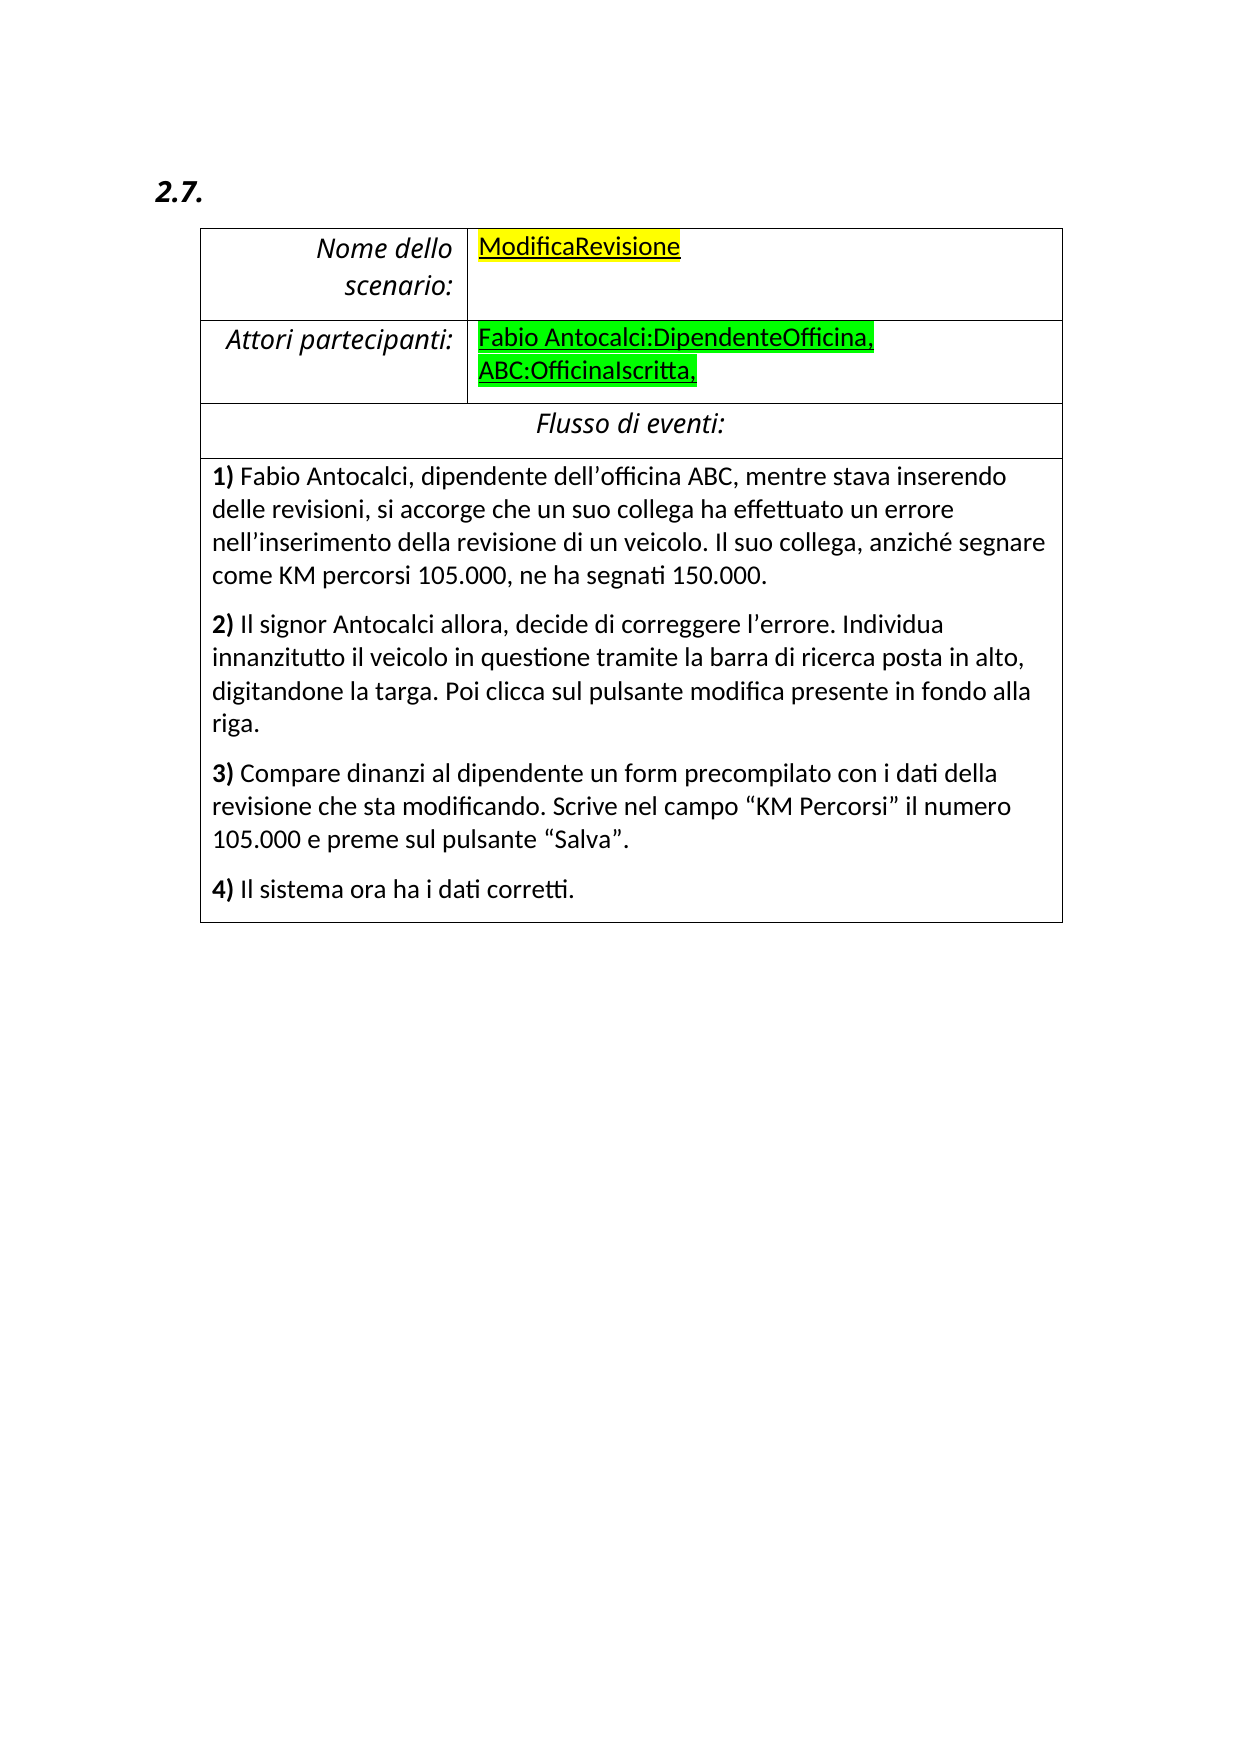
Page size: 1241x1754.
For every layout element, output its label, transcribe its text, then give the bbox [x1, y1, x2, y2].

table_cell Flusso di eventi: [201, 404, 1062, 458]
table_header ModificaRevisione [468, 229, 1062, 319]
table_cell Fabio Antocalci:DipendenteOfficina, ABC:OfficinaIscritta, [468, 321, 1062, 403]
table_cell 1) Fabio Antocalci, dipendente dell’officina ABC, mentre stava inserendo delle revisioni, si accorge che un suo collega ha effettuato un errore nell’inserimento della revisione di un veicolo. Il suo collega, anziché segnare come KM percorsi 105.000, ne ha segnati 150.000. 2) Il signor Antocalci allora, decide di correggere l’errore. Individua innanzitutto il veicolo in questione tramite la barra di ricerca posta in alto, digitandone la targa. Poi clicca sul pulsante modifica presente in fondo alla riga. 3) Compare dinanzi al dipendente un form precompilato con i dati della revisione che sta modificando. Scrive nel campo “KM Percorsi” il numero 105.000 e preme sul pulsante “Salva”. 4) Il sistema ora ha i dati corretti. [201, 459, 1062, 922]
table_header Nome dello scenario: [201, 229, 467, 319]
table_cell Attori partecipanti: [201, 321, 467, 403]
